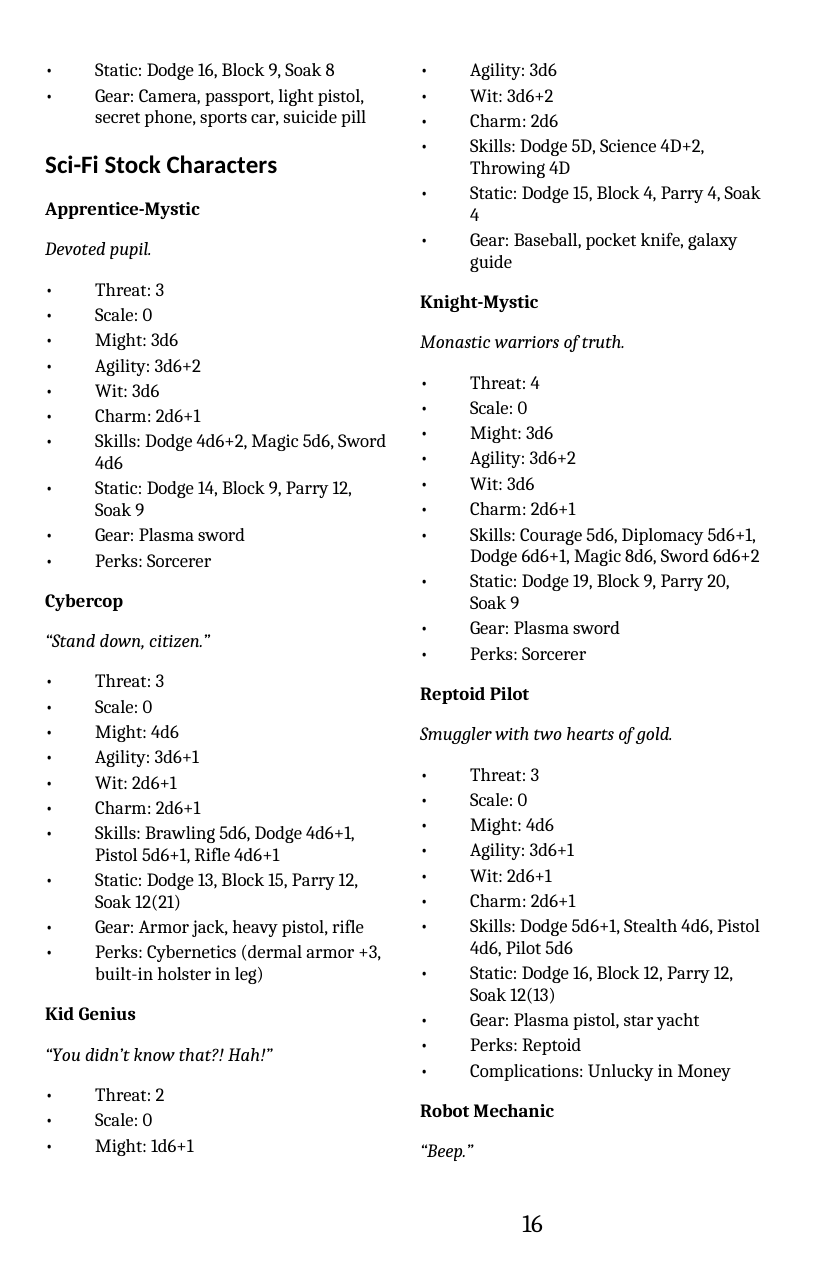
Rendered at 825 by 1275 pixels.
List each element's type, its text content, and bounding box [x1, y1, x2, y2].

list Gear: Camera, passport, light pistol, secret phone, sports car, suicide pill [45, 85, 390, 128]
text Kid Genius [45, 1004, 390, 1025]
list Scale: 0 [45, 304, 390, 326]
list Gear: Plasma pistol, star yacht [420, 1010, 765, 1031]
list Gear: Plasma sword [45, 525, 390, 546]
list Charm: 2d6+1 [45, 406, 390, 427]
list Threat: 3 [420, 764, 765, 786]
text Monastic warriors of truth. [420, 332, 765, 353]
list Static: Dodge 16, Block 9, Soak 8 [45, 60, 390, 82]
list Gear: Plasma sword [420, 618, 765, 639]
list Might: 1d6+1 [45, 1135, 390, 1157]
list Static: Dodge 16, Block 12, Parry 12, Soak 12(13) [420, 963, 765, 1006]
list Perks: Cybernetics (dermal armor +3, built-in holster in leg) [45, 942, 390, 985]
list Static: Dodge 19, Block 9, Parry 20, Soak 9 [420, 571, 765, 614]
list Scale: 0 [420, 397, 765, 419]
text Apprentice-Mystic [45, 198, 390, 220]
list Static: Dodge 13, Block 15, Parry 12, Soak 12(21) [45, 870, 390, 913]
text Cybercop [45, 590, 390, 612]
list Wit: 3d6 [45, 380, 390, 402]
list Scale: 0 [45, 696, 390, 718]
list Perks: Sorcerer [420, 643, 765, 665]
list Charm: 2d6 [420, 111, 765, 132]
text Robot Mechanic [420, 1101, 765, 1122]
list Wit: 3d6+2 [420, 85, 765, 107]
list Wit: 2d6+1 [420, 865, 765, 887]
list Scale: 0 [420, 789, 765, 811]
list Wit: 3d6 [420, 473, 765, 495]
list Complications: Unlucky in Money [420, 1060, 765, 1082]
list Perks: Reptoid [420, 1035, 765, 1057]
list Agility: 3d6+1 [45, 747, 390, 768]
text Knight-Mystic [420, 292, 765, 313]
list Skills: Dodge 5d6+1, Stealth 4d6, Pistol 4d6, Pilot 5d6 [420, 916, 765, 959]
list Skills: Dodge 5D, Science 4D+2, Throwing 4D [420, 136, 765, 179]
list Might: 3d6 [45, 330, 390, 351]
text “Stand down, citizen.” [45, 631, 390, 652]
list Threat: 2 [45, 1084, 390, 1106]
list Threat: 3 [45, 279, 390, 301]
list Skills: Courage 5d6, Diplomacy 5d6+1, Dodge 6d6+1, Magic 8d6, Sword 6d6+2 [420, 524, 765, 567]
list Static: Dodge 15, Block 4, Parry 4, Soak 4 [420, 183, 765, 226]
list Gear: Armor jack, heavy pistol, rifle [45, 917, 390, 938]
list Agility: 3d6+2 [420, 448, 765, 470]
text Devoted pupil. [45, 239, 390, 260]
list Charm: 2d6+1 [420, 499, 765, 520]
list Charm: 2d6+1 [45, 798, 390, 819]
text Smuggler with two hearts of gold. [420, 724, 765, 745]
list Agility: 3d6 [420, 60, 765, 82]
list Wit: 2d6+1 [45, 772, 390, 794]
list Agility: 3d6+1 [420, 840, 765, 862]
list Skills: Brawling 5d6, Dodge 4d6+1, Pistol 5d6+1, Rifle 4d6+1 [45, 823, 390, 866]
list Static: Dodge 14, Block 9, Parry 12, Soak 9 [45, 478, 390, 521]
list Perks: Sorcerer [45, 550, 390, 572]
list Threat: 4 [420, 372, 765, 394]
list Skills: Dodge 4d6+2, Magic 5d6, Sword 4d6 [45, 431, 390, 474]
text Reptoid Pilot [420, 683, 765, 705]
list Might: 3d6 [420, 423, 765, 444]
list Scale: 0 [45, 1110, 390, 1131]
list Might: 4d6 [45, 722, 390, 743]
text “You didn’t know that?! Hah!” [45, 1044, 390, 1066]
list Charm: 2d6+1 [420, 891, 765, 912]
text “Beep.” [420, 1141, 765, 1162]
subtitle Sci-Fi Stock Characters [45, 149, 390, 180]
list Might: 4d6 [420, 815, 765, 836]
list Threat: 3 [45, 671, 390, 693]
list Agility: 3d6+2 [45, 355, 390, 377]
list Gear: Baseball, pocket knife, galaxy guide [420, 230, 765, 273]
